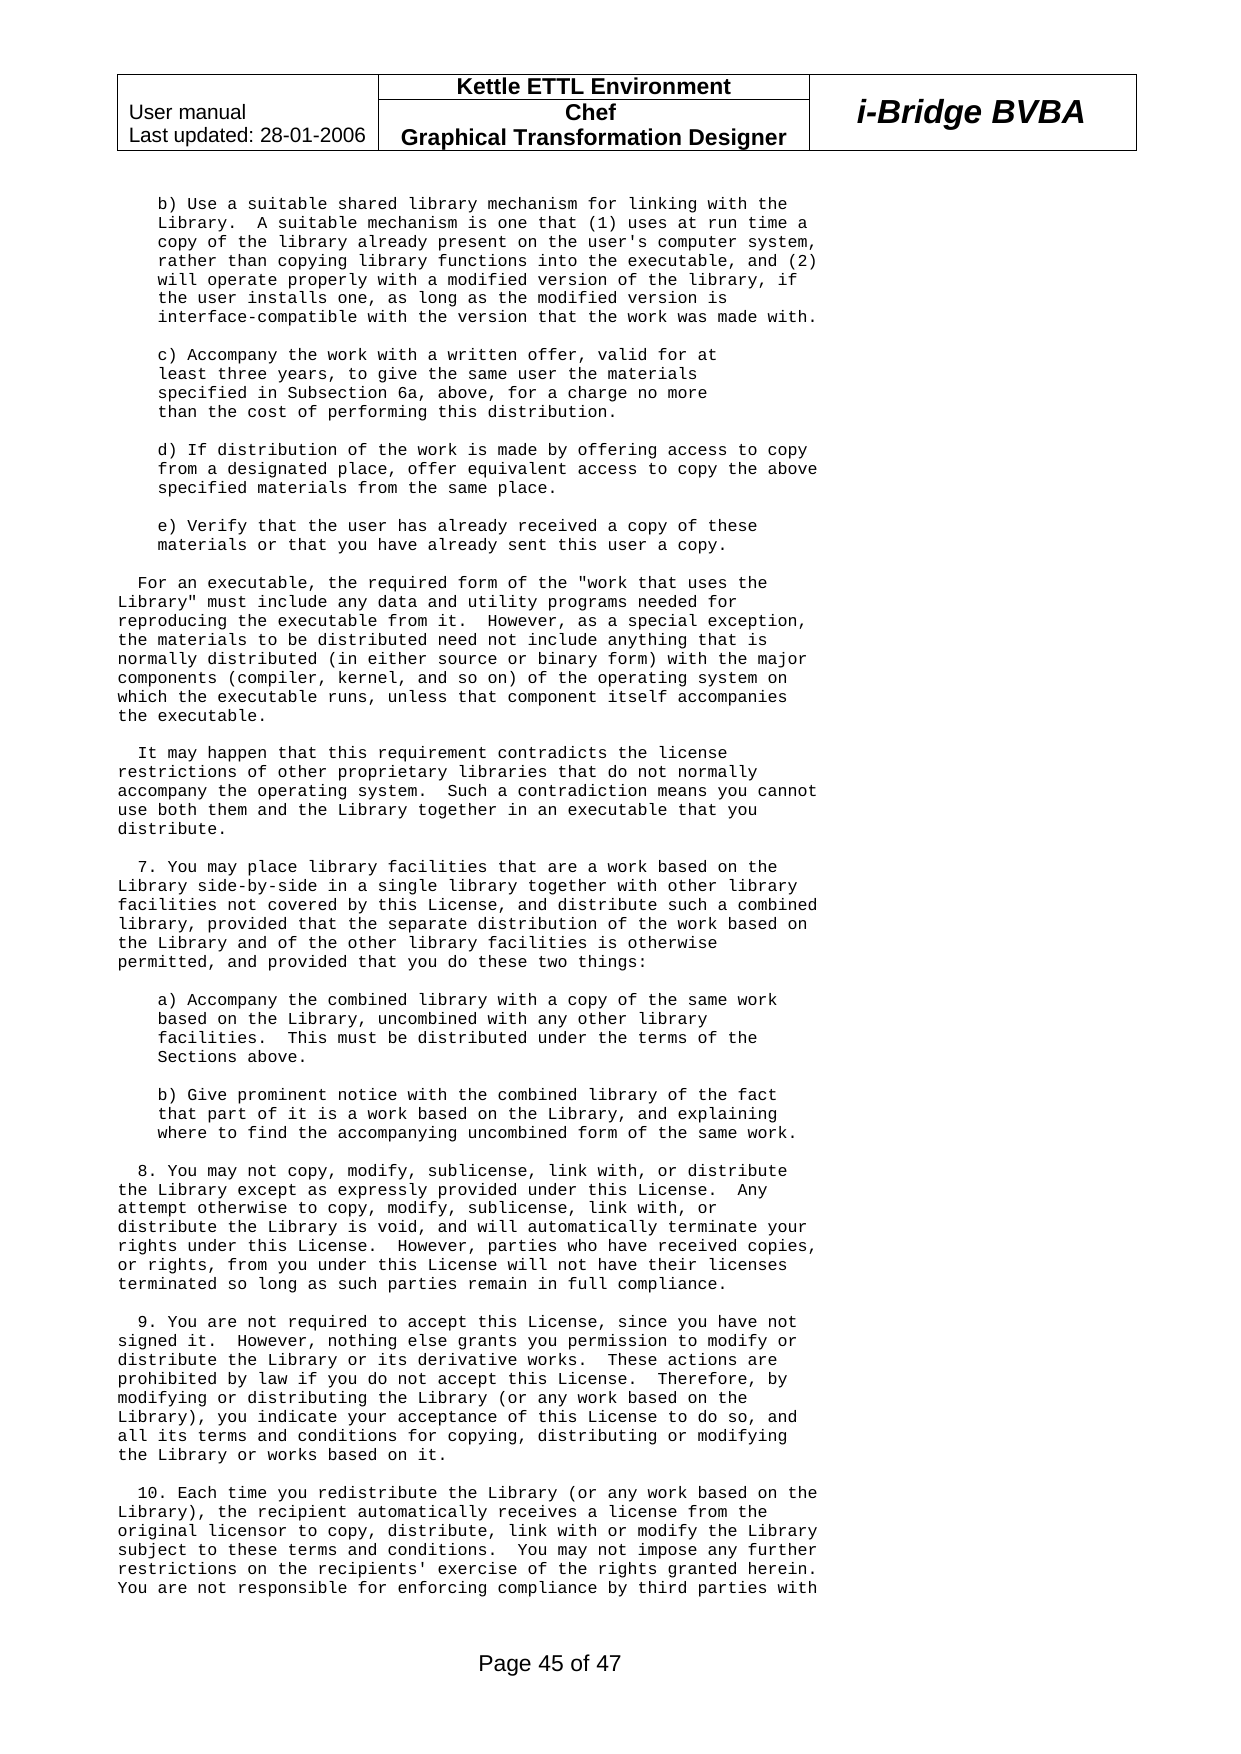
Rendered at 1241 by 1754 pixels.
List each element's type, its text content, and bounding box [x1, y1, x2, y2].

text b) Use a suitable shared library mechanism for linking with the Library. A suitable mechanism is one that (1) uses at run time a copy of the library already present on the user's computer system, rather than copying library functions into the executable, and (2) will operate properly with a modified version of the library, if the user installs one, as long as the modified version is interface-compatible with the version that the work was made with. c) Accompany the work with a written offer, valid for at least three years, to give the same user the materials specified in Subsection 6a, above, for a charge no more than the cost of performing this distribution. d) If distribution of the work is made by offering access to copy from a designated place, offer equivalent access to copy the above specified materials from the same place. e) Verify that the user has already received a copy of these materials or that you have already sent this user a copy. For an executable, the required form of the "work that uses the Library" must include any data and utility programs needed for reproducing the executable from it. However, as a special exception, the materials to be distributed need not include anything that is normally distributed (in either source or binary form) with the major components (compiler, kernel, and so on) of the operating system on which the executable runs, unless that component itself accompanies the executable. It may happen that this requirement contradicts the license restrictions of other proprietary libraries that do not normally accompany the operating system. Such a contradiction means you cannot use both them and the Library together in an executable that you distribute. 7. You may place library facilities that are a work based on the Library side-by-side in a single library together with other library facilities not covered by this License, and distribute such a combined library, provided that the separate distribution of the work based on the Library and of the other library facilities is otherwise permitted, and provided that you do these two things: a) Accompany the combined library with a copy of the same work based on the Library, uncombined with any other library facilities. This must be distributed under the terms of the Sections above. b) Give prominent notice with the combined library of the fact that part of it is a work based on the Library, and explaining where to find the accompanying uncombined form of the same work. 8. You may not copy, modify, sublicense, link with, or distribute the Library except as expressly provided under this License. Any attempt otherwise to copy, modify, sublicense, link with, or distribute the Library is void, and will automatically terminate your rights under this License. However, parties who have received copies, or rights, from you under this License will not have their licenses terminated so long as such parties remain in full compliance. 9. You are not required to accept this License, since you have not signed it. However, nothing else grants you permission to modify or distribute the Library or its derivative works. These actions are prohibited by law if you do not accept this License. Therefore, by modifying or distributing the Library (or any work based on the Library), you indicate your acceptance of this License to do so, and all its terms and conditions for copying, distributing or modifying the Library or works based on it. 10. Each time you redistribute the Library (or any work based on the Library), the recipient automatically receives a license from the original licensor to copy, distribute, link with or modify the Library subject to these terms and conditions. You may not impose any further restrictions on the recipients' exercise of the rights granted herein. You are not responsible for enforcing compliance by third parties with [117, 176, 1137, 1598]
